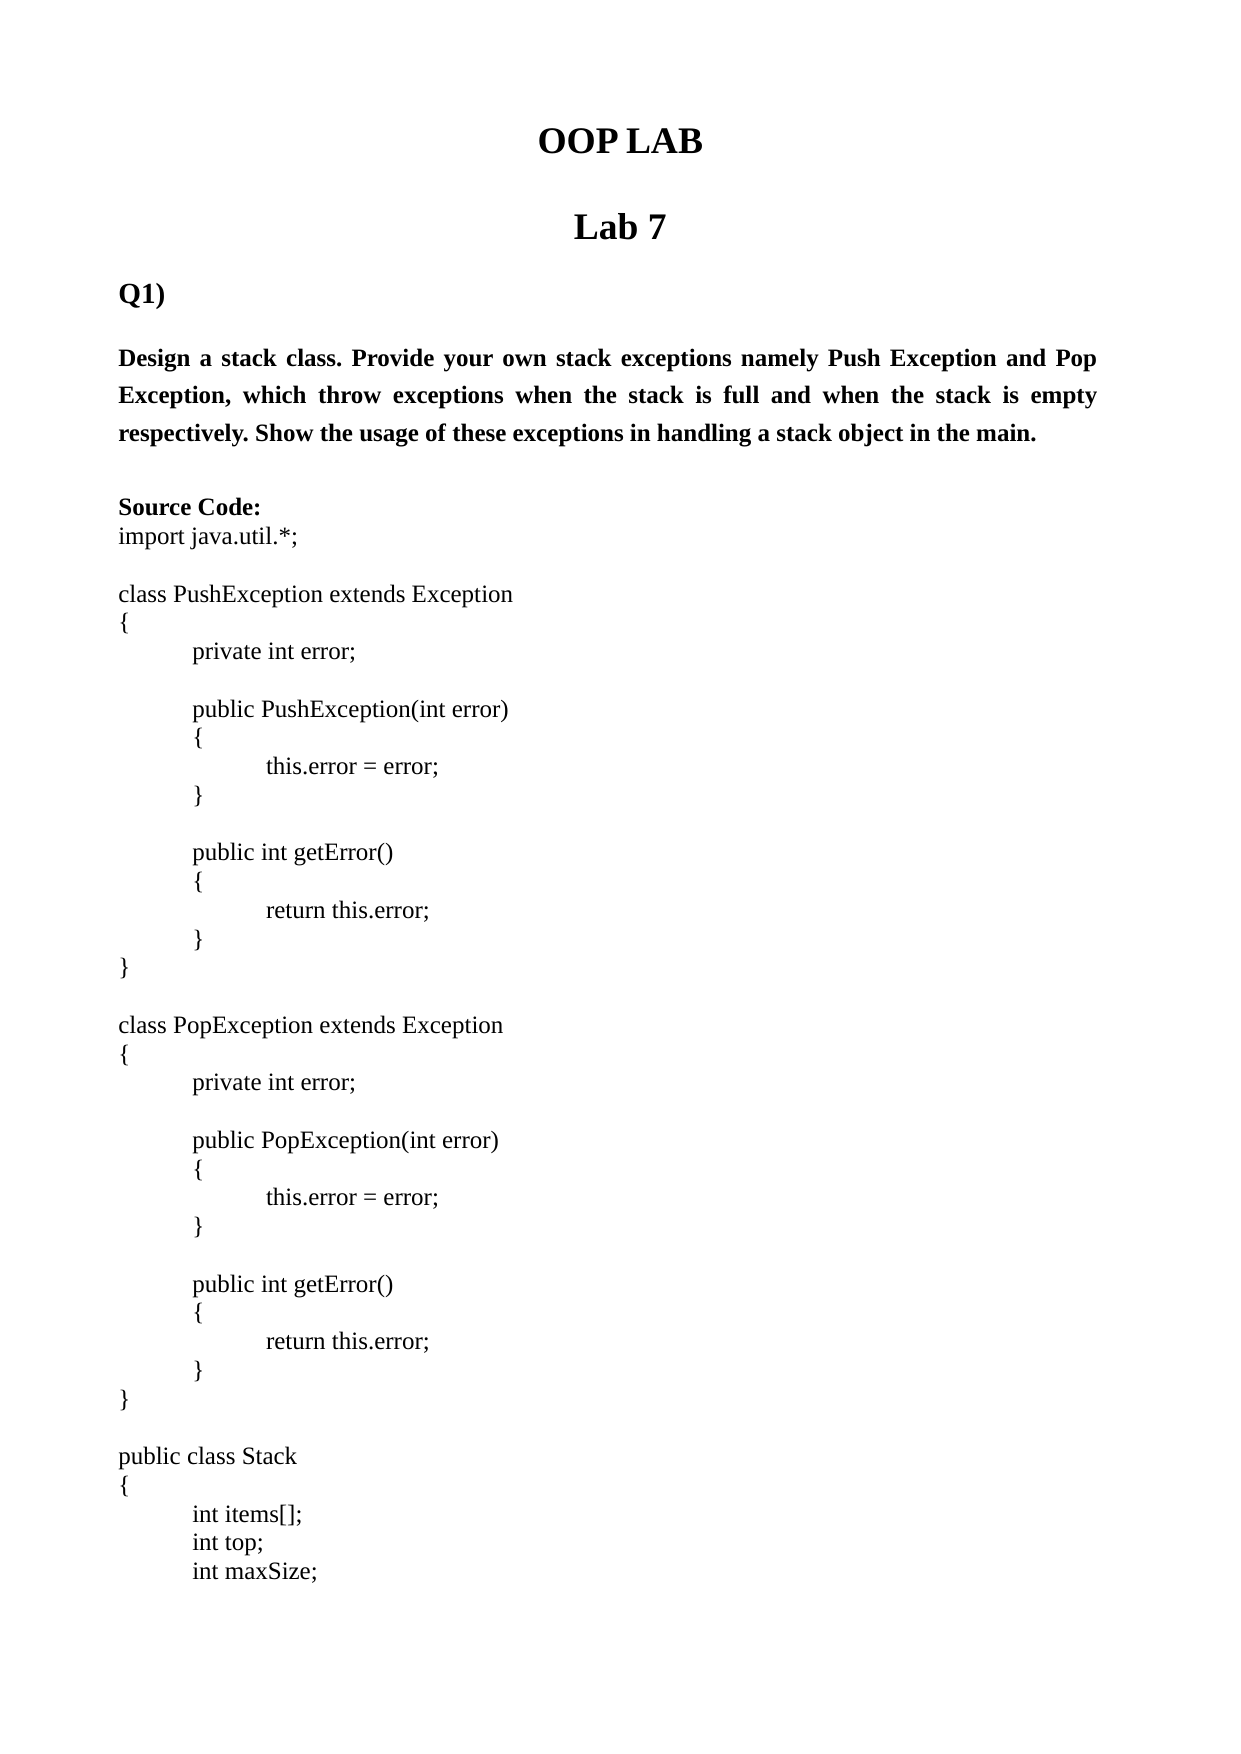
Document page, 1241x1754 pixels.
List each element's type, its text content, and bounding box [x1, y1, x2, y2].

text public class Stack [118, 1441, 1122, 1470]
text Source Code: [118, 492, 1122, 521]
text OOP LAB [118, 118, 1122, 161]
text public PopException(int error) [118, 1125, 1122, 1154]
text class PopException extends Exception [118, 1010, 1122, 1039]
text } [118, 952, 1122, 981]
text import java.util.*; [118, 521, 1122, 550]
text public int getError() [118, 837, 1122, 866]
text } [118, 1355, 1122, 1384]
text Q1) [118, 276, 1122, 310]
text public int getError() [118, 1269, 1122, 1297]
text { [118, 1039, 1122, 1067]
text { [118, 722, 1122, 751]
text { [118, 607, 1122, 636]
text { [118, 1154, 1122, 1182]
text private int error; [118, 1067, 1122, 1096]
list Design a stack class. Provide your own stack exceptions namely Push Exception and Pop Exception, which throw exceptions when the stack is full and when the stack is empty respectively. Show the usage of these exceptions in handling a stack object in the main. [118, 343, 1098, 447]
text public PushException(int error) [118, 694, 1122, 722]
text return this.error; [118, 1326, 1122, 1355]
text int maxSize; [118, 1556, 1122, 1585]
text } [118, 1211, 1122, 1240]
text } [118, 1384, 1122, 1412]
text int items[]; [118, 1499, 1122, 1527]
text return this.error; [118, 895, 1122, 924]
text } [118, 780, 1122, 809]
text this.error = error; [118, 1182, 1122, 1211]
text private int error; [118, 636, 1122, 665]
text { [118, 866, 1122, 895]
text Lab 7 [118, 204, 1122, 247]
text this.error = error; [118, 751, 1122, 780]
text int top; [118, 1527, 1122, 1556]
text class PushException extends Exception [118, 579, 1122, 607]
text { [118, 1297, 1122, 1326]
text } [118, 924, 1122, 952]
text { [118, 1470, 1122, 1499]
